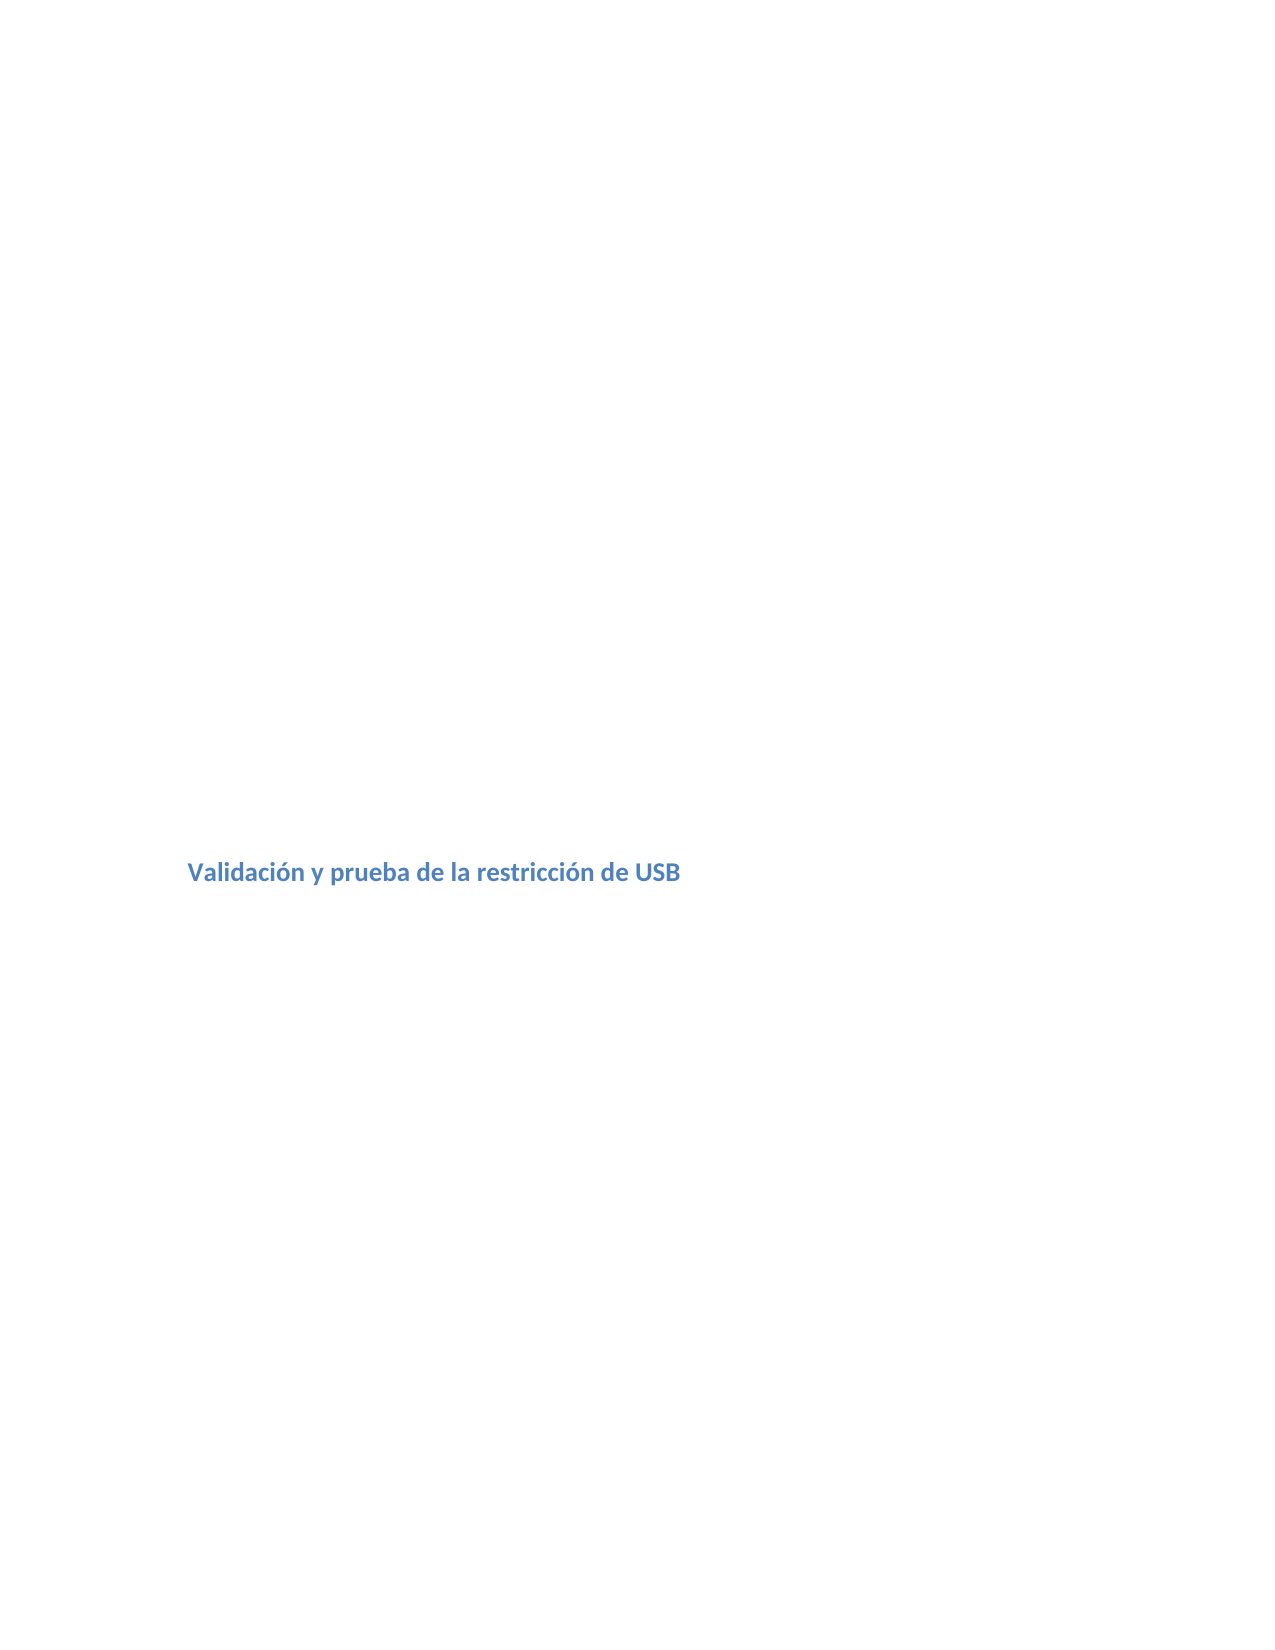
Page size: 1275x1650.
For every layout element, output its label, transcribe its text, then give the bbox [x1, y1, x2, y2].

subtitle Validación y prueba de la restricción de USB [187, 855, 1087, 888]
